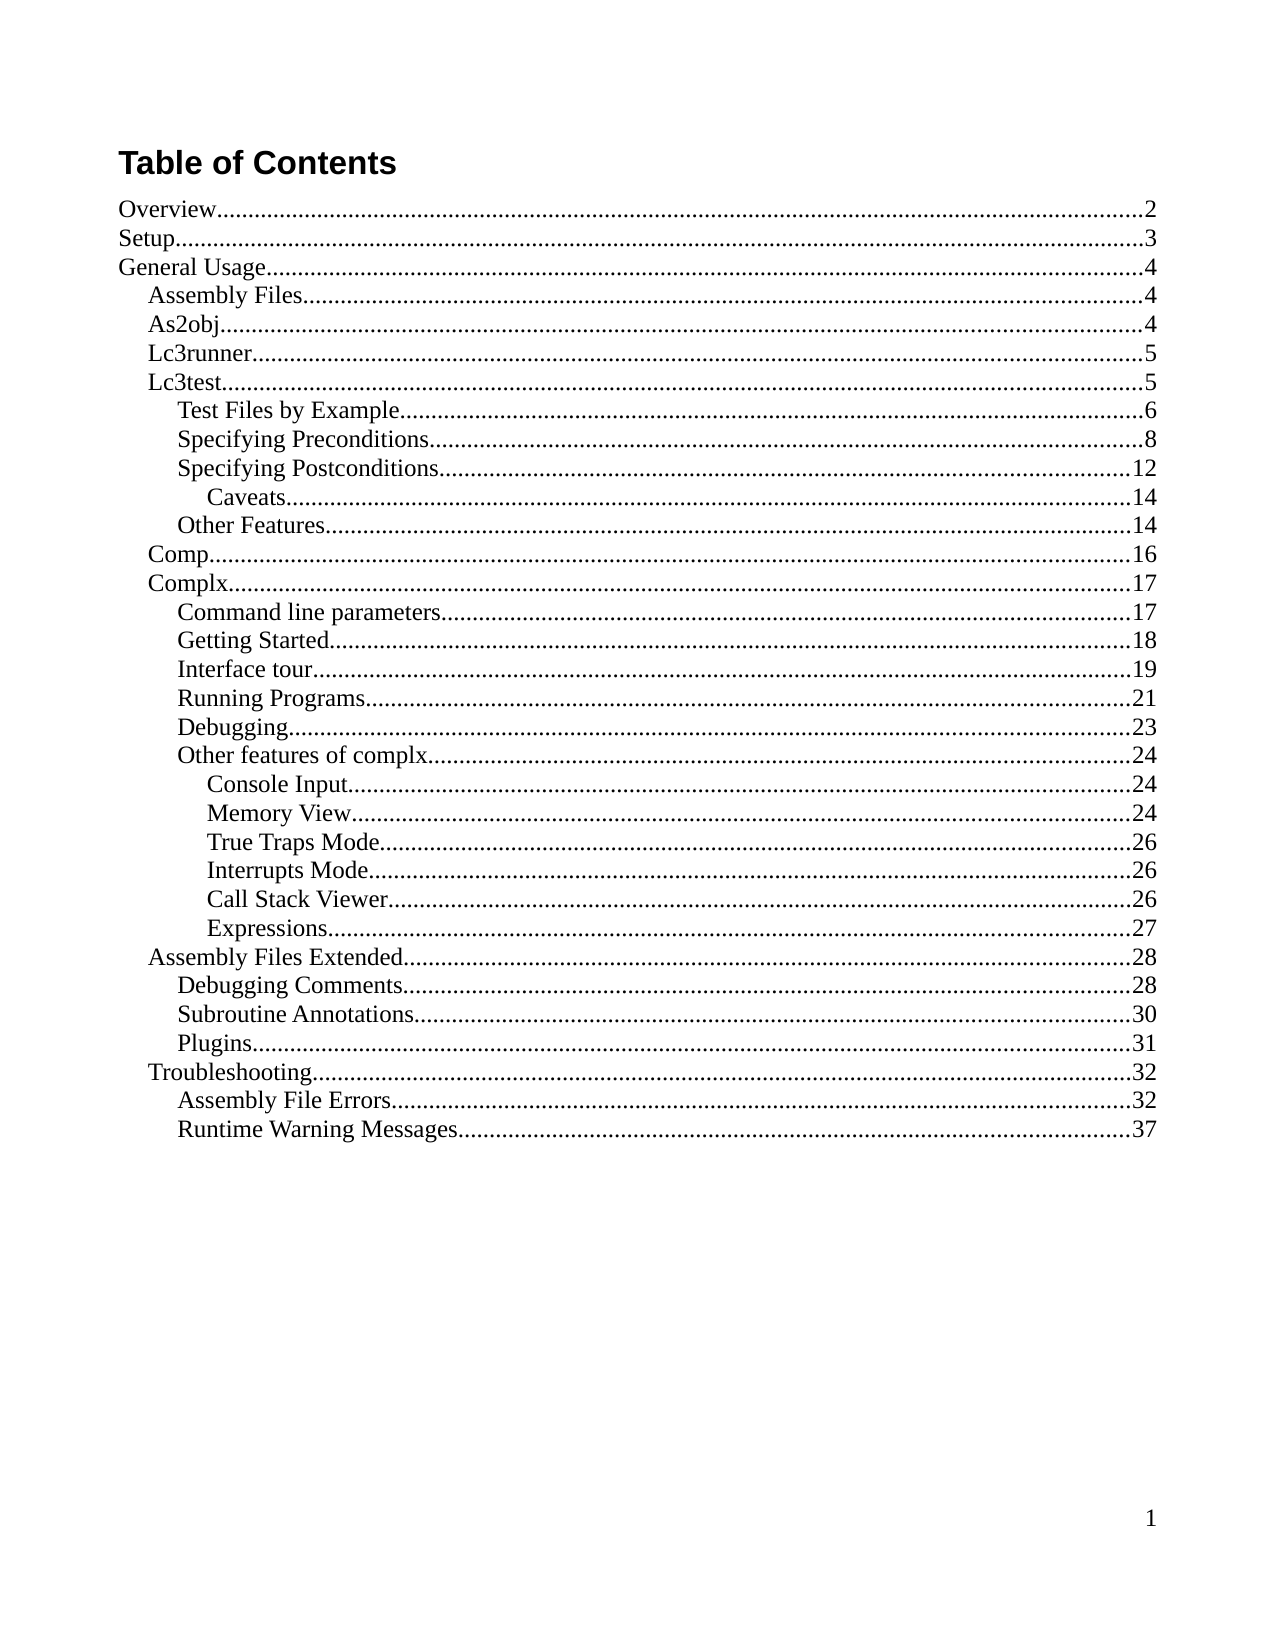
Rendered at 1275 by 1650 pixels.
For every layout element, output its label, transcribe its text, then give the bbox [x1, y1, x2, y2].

text True Traps Mode 26 [207, 827, 1157, 855]
text Console Input 24 [207, 769, 1157, 798]
text Test Files by Example 6 [177, 395, 1157, 424]
text Subroutine Annotations 30 [177, 999, 1157, 1028]
text Plugins 31 [177, 1028, 1157, 1057]
text Debugging Comments 28 [177, 970, 1157, 999]
text Memory View 24 [207, 798, 1157, 827]
text Call Stack Viewer 26 [207, 884, 1157, 913]
text Assembly Files 4 [148, 280, 1157, 309]
text Lc3runner 5 [148, 338, 1157, 367]
text Caveats 14 [207, 482, 1157, 510]
text Runtime Warning Messages 37 [177, 1114, 1157, 1143]
text Interrupts Mode 26 [207, 855, 1157, 884]
text As2obj 4 [148, 309, 1157, 338]
text Assembly Files Extended 28 [148, 942, 1157, 970]
text Other Features 14 [177, 510, 1157, 539]
text Debugging 23 [177, 712, 1157, 740]
text Expressions 27 [207, 913, 1157, 942]
text Overview 2 [118, 194, 1157, 223]
subtitle Table of Contents [118, 143, 1157, 182]
text Troubleshooting 32 [148, 1057, 1157, 1085]
text General Usage 4 [118, 252, 1157, 280]
text Other features of complx 24 [177, 740, 1157, 769]
text Getting Started 18 [177, 625, 1157, 654]
text Comp 16 [148, 539, 1157, 568]
text Lc3test 5 [148, 367, 1157, 395]
text Setup 3 [118, 223, 1157, 252]
text Complx 17 [148, 568, 1157, 597]
text Running Programs 21 [177, 683, 1157, 712]
text Specifying Postconditions 12 [177, 453, 1157, 482]
text Command line parameters 17 [177, 597, 1157, 625]
text Specifying Preconditions 8 [177, 424, 1157, 453]
text Assembly File Errors 32 [177, 1085, 1157, 1114]
text Interface tour 19 [177, 654, 1157, 683]
